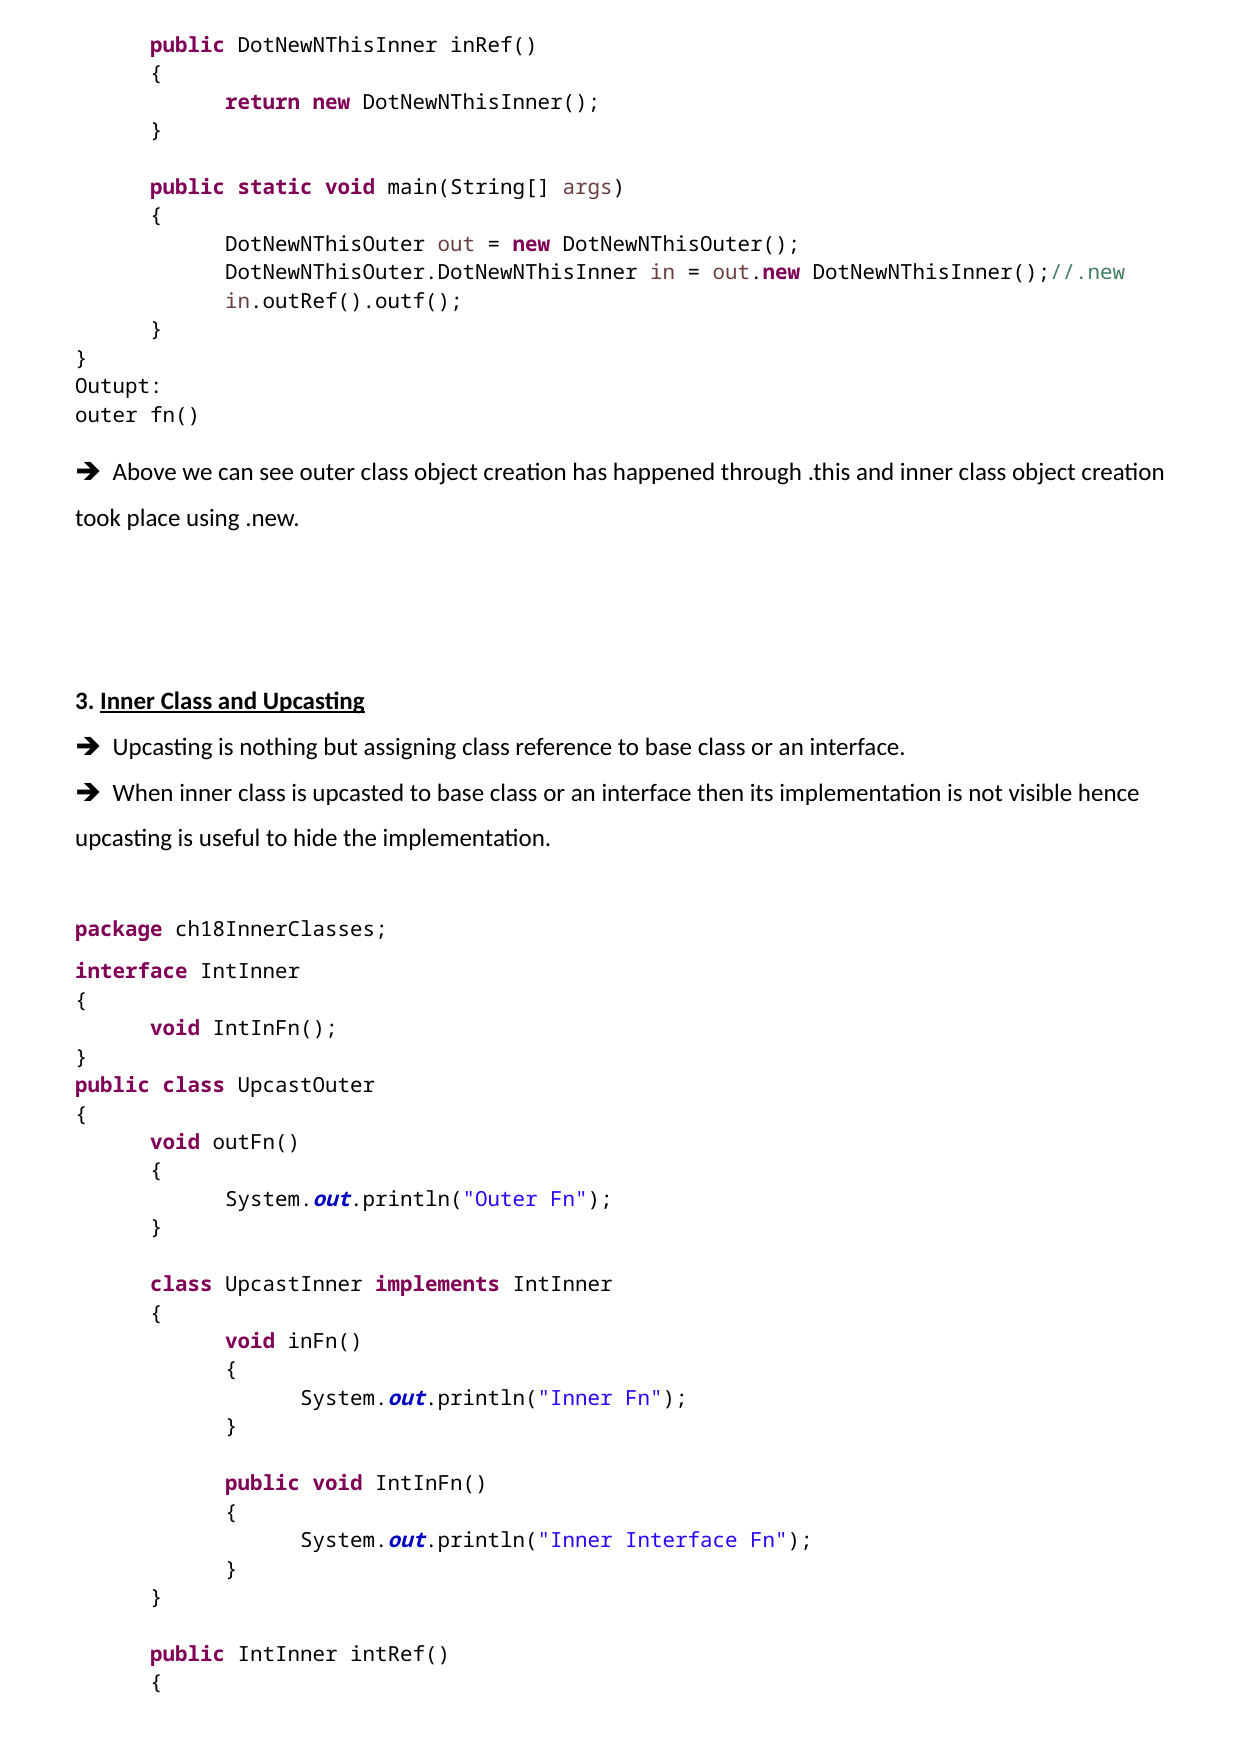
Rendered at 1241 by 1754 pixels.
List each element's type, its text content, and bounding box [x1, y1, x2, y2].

text Outupt: [75, 371, 1211, 400]
text } [75, 1042, 1211, 1070]
text { [75, 1099, 1211, 1127]
text System.out.println("Outer Fn"); [75, 1184, 1211, 1212]
text { [75, 1354, 1211, 1383]
text void IntInFn(); [75, 1013, 1211, 1042]
text { [75, 1298, 1211, 1326]
text { [75, 201, 1211, 229]
text } [75, 1554, 1211, 1582]
text DotNewNThisOuter.DotNewNThisInner in = out.new DotNewNThisInner();//.new [75, 257, 1211, 286]
text class UpcastInner implements IntInner [75, 1269, 1211, 1298]
text outer fn() [75, 400, 1211, 428]
text void inFn() [75, 1326, 1211, 1354]
text return new DotNewNThisInner(); [75, 87, 1211, 115]
text { [75, 58, 1211, 87]
text in.outRef().outf(); [75, 286, 1211, 314]
text 3. Inner Class and Upcasting [75, 685, 1211, 716]
text public void IntInFn() [75, 1468, 1211, 1497]
text { [75, 1667, 1211, 1696]
text } [75, 314, 1211, 343]
text public IntInner intRef() [75, 1639, 1211, 1667]
text interface IntInner [75, 956, 1211, 985]
text { [75, 985, 1211, 1013]
text System.out.println("Inner Fn"); [75, 1383, 1211, 1411]
text { [75, 1156, 1211, 1184]
list Upcasting is nothing but assigning class reference to base class or an interface. [75, 731, 1211, 761]
list Above we can see outer class object creation has happened through .this and inner class object creation took place using .new. [75, 457, 1211, 533]
text void outFn() [75, 1127, 1211, 1156]
text } [75, 1582, 1211, 1611]
text } [75, 1411, 1211, 1440]
text public static void main(String[] args) [75, 172, 1211, 201]
text package ch18InnerClasses; [75, 914, 1211, 942]
text } [75, 1212, 1211, 1241]
text } [75, 115, 1211, 144]
text public DotNewNThisInner inRef() [75, 30, 1211, 58]
text DotNewNThisOuter out = new DotNewNThisOuter(); [75, 229, 1211, 257]
text } [75, 343, 1211, 371]
text { [75, 1497, 1211, 1525]
list When inner class is upcasted to base class or an interface then its implementation is not visible hence upcasting is useful to hide the implementation. [75, 777, 1211, 853]
text public class UpcastOuter [75, 1070, 1211, 1099]
text System.out.println("Inner Interface Fn"); [75, 1525, 1211, 1554]
